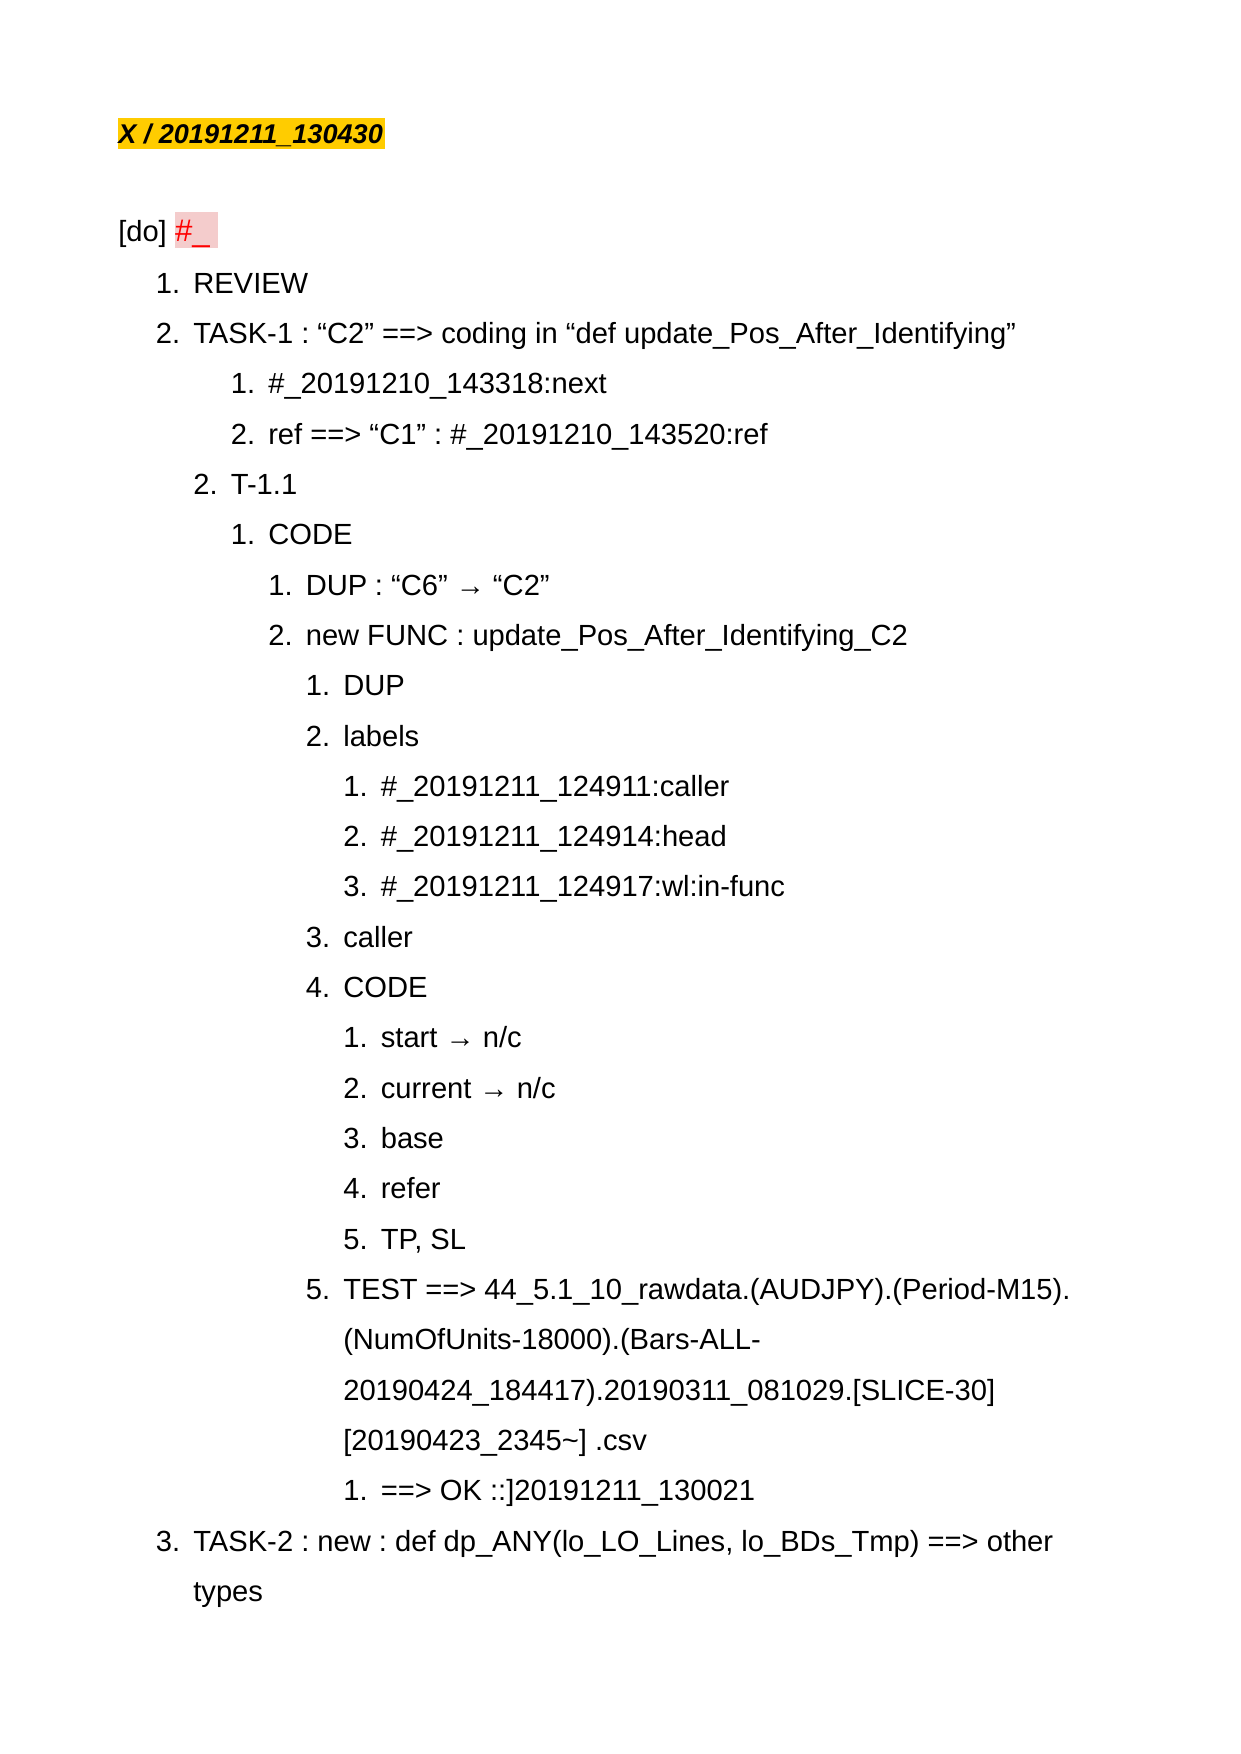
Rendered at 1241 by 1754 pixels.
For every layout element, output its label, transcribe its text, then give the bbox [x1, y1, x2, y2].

list new FUNC : update_Pos_After_Identifying_C2 [268, 618, 1122, 651]
list labels [306, 718, 1122, 752]
list TASK-2 : new : def dp_ANY(lo_LO_Lines, lo_BDs_Tmp) ==> other types [156, 1523, 1122, 1607]
list REVIEW [156, 266, 1122, 299]
list TASK-1 : “C2” ==> coding in “def update_Pos_After_Identifying” [156, 316, 1122, 349]
list TP, SL [343, 1222, 1122, 1255]
list #_20191211_124917:wl:in-func [343, 869, 1122, 903]
list CODE [231, 517, 1122, 551]
list #_20191211_124911:caller [343, 769, 1122, 802]
list #_20191210_143318:next [231, 366, 1122, 400]
list TEST ==> 44_5.1_10_rawdata.(AUDJPY).(Period-M15).(NumOfUnits-18000).(Bars-ALL-20190424_184417).20190311_081029.[SLICE-30][20190423_2345~] .csv [306, 1272, 1122, 1456]
list refer [343, 1171, 1122, 1205]
list DUP [306, 668, 1122, 702]
text X / 20191211_130430 [118, 118, 1122, 149]
list CODE [306, 970, 1122, 1004]
list caller [306, 920, 1122, 953]
list T-1.1 [193, 467, 1122, 501]
text [do] #_ [118, 212, 1122, 248]
list start → n/c [343, 1020, 1122, 1054]
list #_20191211_124914:head [343, 819, 1122, 853]
list ==> OK ::]20191211_130021 [343, 1473, 1122, 1507]
list DUP : “C6” → “C2” [268, 568, 1122, 601]
list current → n/c [343, 1071, 1122, 1104]
list base [343, 1121, 1122, 1154]
list ref ==> “C1” : #_20191210_143520:ref [231, 417, 1122, 450]
